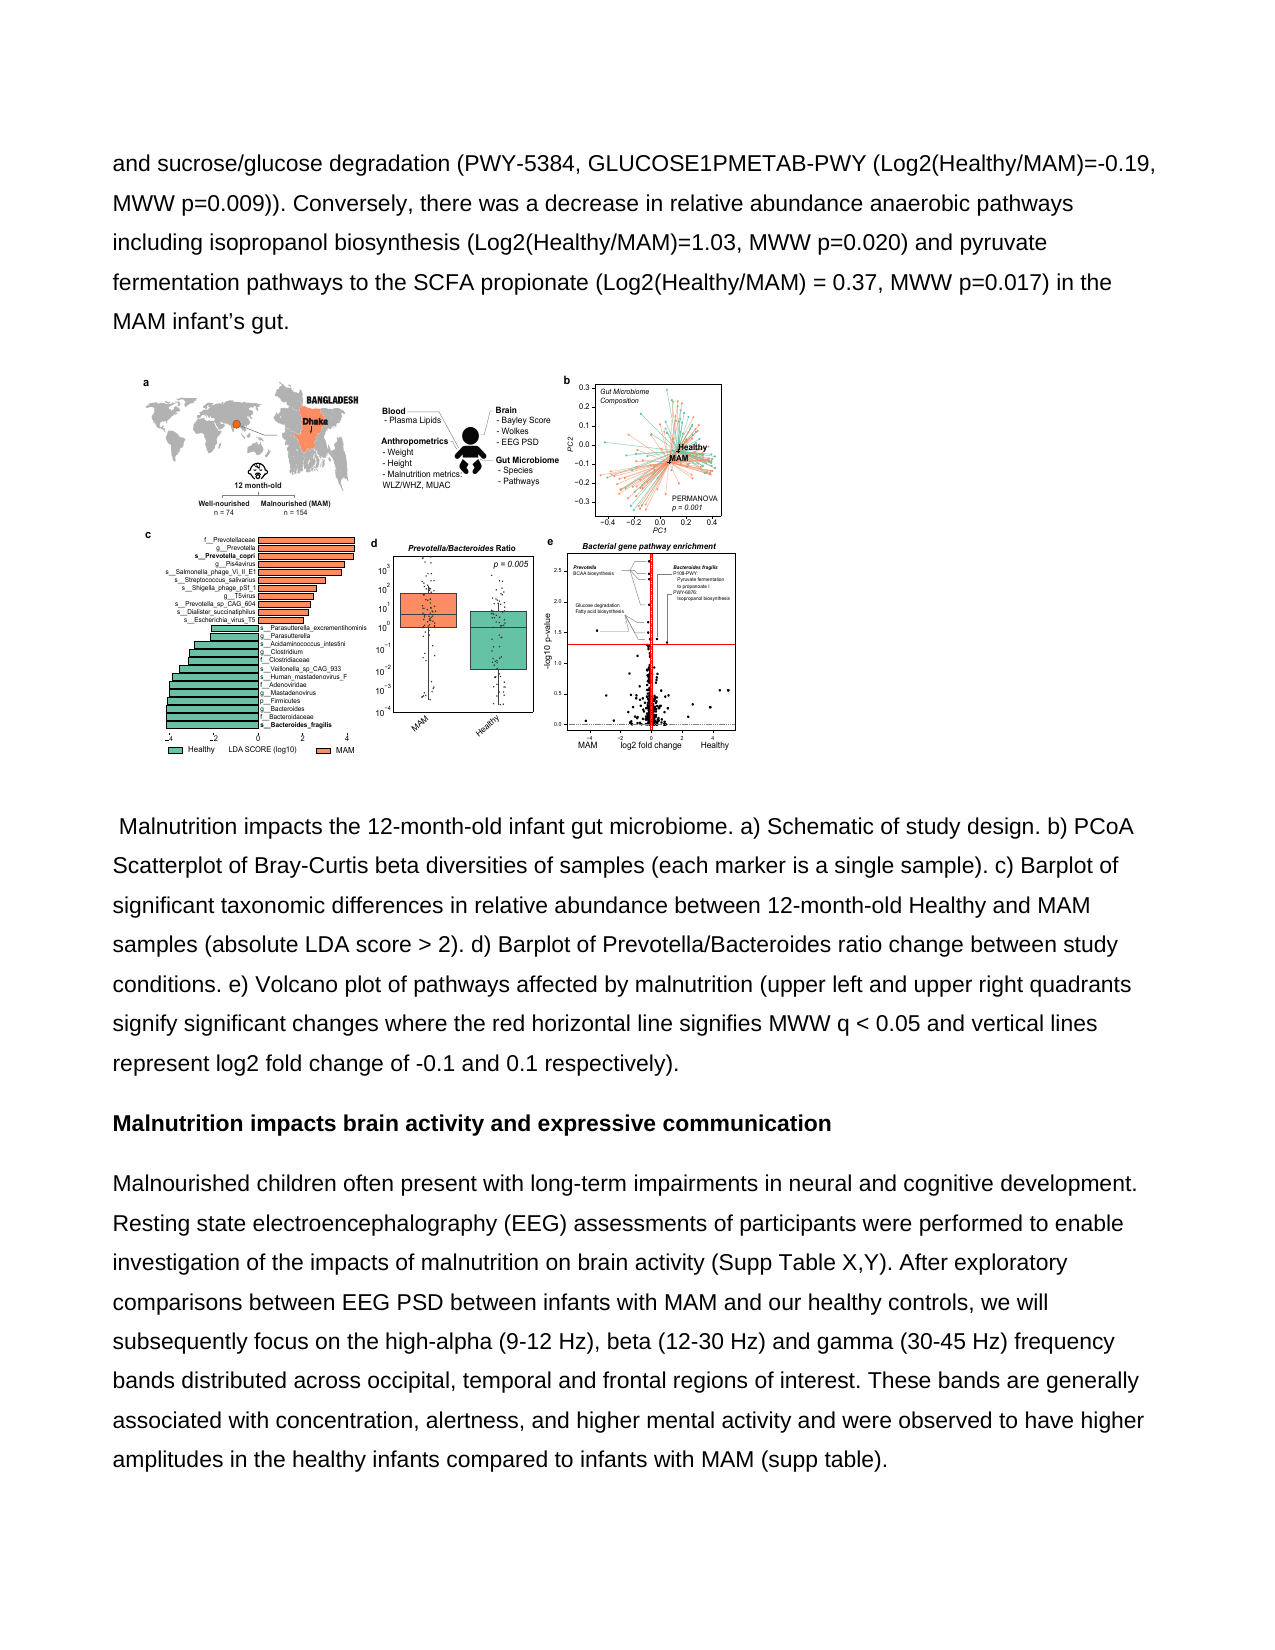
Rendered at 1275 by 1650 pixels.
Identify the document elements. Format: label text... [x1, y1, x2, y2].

subtitle Malnutrition impacts brain activity and expressive communication [112, 1110, 1162, 1136]
text Malnourished children often present with long-term impairments in neural and cognitive development. Resting state electroencephalography (EEG) assessments of participants were performed to enable investigation of the impacts of malnutrition on brain activity (Supp Table X,Y). After exploratory comparisons between EEG PSD between infants with MAM and our healthy controls, we will subsequently focus on the high-alpha (9-12 Hz), beta (12-30 Hz) and gamma (30-45 Hz) frequency bands distributed across occipital, temporal and frontal regions of interest. These bands are generally associated with concentration, alertness, and higher mental activity and were observed to have higher amplitudes in the healthy infants compared to infants with MAM (supp table). [112, 1170, 1162, 1473]
text and sucrose/glucose degradation (PWY-5384, GLUCOSE1PMETAB-PWY (Log2(Healthy/MAM)=-0.19, MWW p=0.009)). Conversely, there was a decrease in relative abundance anaerobic pathways including isopropanol biosynthesis (Log2(Healthy/MAM)=1.03, MWW p=0.020) and pyruvate fermentation pathways to the SCFA propionate (Log2(Healthy/MAM) = 0.37, MWW p=0.017) in the MAM infant’s gut. [112, 150, 1162, 334]
text Malnutrition impacts the 12-month-old infant gut microbiome. a) Schematic of study design. b) PCoA Scatterplot of Bray-Curtis beta diversities of samples (each marker is a single sample). c) Barplot of significant taxonomic differences in relative abundance between 12-month-old Healthy and MAM samples (absolute LDA score > 2). d) Barplot of Prevotella/Bacteroides ratio change between study conditions. e) Volcano plot of pathways affected by malnutrition (upper left and upper right quadrants signify significant changes where the red horizontal line signifies MWW q < 0.05 and vertical lines represent log2 fold change of -0.1 and 0.1 respectively). [112, 813, 1162, 1076]
